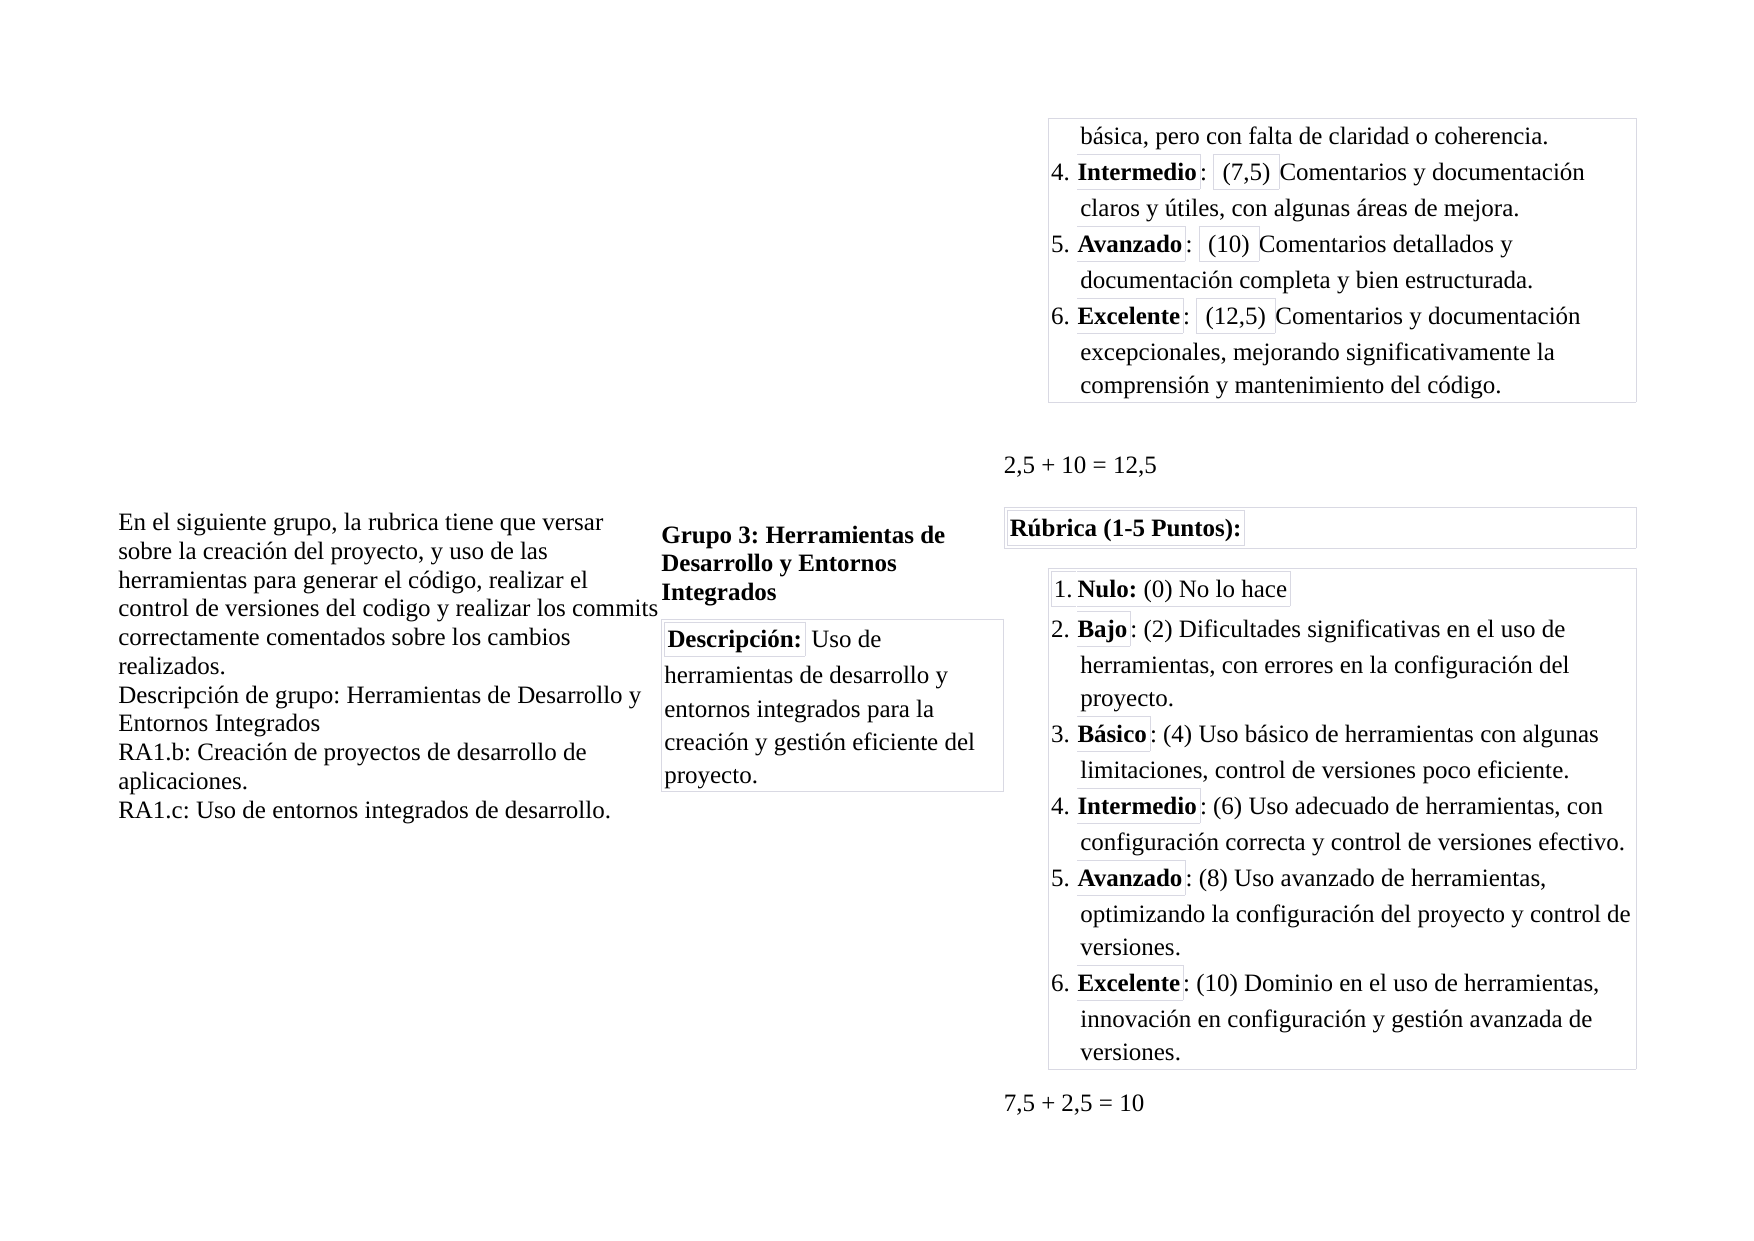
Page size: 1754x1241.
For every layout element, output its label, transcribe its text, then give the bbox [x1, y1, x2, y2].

table_cell Rúbrica (1-5 Puntos): Nulo: (0) No lo hace Bajo: (2) Dificultades significativas en el uso de herramientas, con errores en la configuración del proyecto. Básico: (4) Uso básico de herramientas con algunas limitaciones, control de versiones poco eficiente. Intermedio: (6) Uso adecuado de herramientas, con configuración correcta y control de versiones efectivo. Avanzado: (8) Uso avanzado de herramientas, optimizando la configuración del proyecto y control de versiones. Excelente: (10) Dominio en el uso de herramientas, innovación en configuración y gestión avanzada de versiones. 7,5 + 2,5 = 10 [1005, 508, 1636, 548]
table_cell Grupo 3: Herramientas de Desarrollo y Entornos Integrados [661, 507, 1003, 619]
table_cell [661, 118, 1003, 507]
table_cell Rúbrica (1-5 Puntos): Nulo: (2,5) Falta total o casi total de comentarios y documentación, o incorrectamente implementados. Bajo: (5) Falta total o casi total de comentarios y documentación, o incorrectamente implementados. Básico: Comentarios mínimos y documentación básica, pero con falta de claridad o coherencia. Intermedio: (7,5) Comentarios y documentación claros y útiles, con algunas áreas de mejora. Avanzado: (10) Comentarios detallados y documentación completa y bien estructurada. Excelente: (12,5) Comentarios y documentación excepcionales, mejorando significativamente la comprensión y mantenimiento del código. 2,5 + 10 = 12,5 [1004, 118, 1636, 507]
table_cell Rúbrica (1-5 Puntos): Nulo: (0) No lo hace Bajo: (2) Dificultades significativas en el uso de herramientas, con errores en la configuración del proyecto. Básico: (4) Uso básico de herramientas con algunas limitaciones, control de versiones poco eficiente. Intermedio: (6) Uso adecuado de herramientas, con configuración correcta y control de versiones efectivo. Avanzado: (8) Uso avanzado de herramientas, optimizando la configuración del proyecto y control de versiones. Excelente: (10) Dominio en el uso de herramientas, innovación en configuración y gestión avanzada de versiones. 7,5 + 2,5 = 10 [1004, 549, 1636, 1117]
table_cell Rúbrica (1-5 Puntos): Nulo: (0) No lo hace Bajo: (2) Dificultades significativas en el uso de herramientas, con errores en la configuración del proyecto. Básico: (4) Uso básico de herramientas con algunas limitaciones, control de versiones poco eficiente. Intermedio: (6) Uso adecuado de herramientas, con configuración correcta y control de versiones efectivo. Avanzado: (8) Uso avanzado de herramientas, optimizando la configuración del proyecto y control de versiones. Excelente: (10) Dominio en el uso de herramientas, innovación en configuración y gestión avanzada de versiones. 7,5 + 2,5 = 10 [1049, 569, 1636, 1069]
table_cell En el siguiente grupo, la rubrica tiene que versar sobre la creación del proyecto, y uso de las herramientas para generar el código, realizar el control de versiones del codigo y realizar los commits correctamente comentados sobre los cambios realizados. Descripción de grupo: Herramientas de Desarrollo y Entornos Integrados RA1.b: Creación de proyectos de desarrollo de aplicaciones. RA1.c: Uso de entornos integrados de desarrollo. [118, 507, 661, 1117]
table_cell [118, 118, 661, 507]
table_cell Rúbrica (1-5 Puntos): Nulo: (2,5) Falta total o casi total de comentarios y documentación, o incorrectamente implementados. Bajo: (5) Falta total o casi total de comentarios y documentación, o incorrectamente implementados. Básico: Comentarios mínimos y documentación básica, pero con falta de claridad o coherencia. Intermedio: (7,5) Comentarios y documentación claros y útiles, con algunas áreas de mejora. Avanzado: (10) Comentarios detallados y documentación completa y bien estructurada. Excelente: (12,5) Comentarios y documentación excepcionales, mejorando significativamente la comprensión y mantenimiento del código. 2,5 + 10 = 12,5 [1049, 119, 1636, 402]
table_cell Descripción: Uso de herramientas de desarrollo y entornos integrados para la creación y gestión eficiente del proyecto. [662, 620, 1003, 791]
table_cell [661, 792, 1003, 1117]
